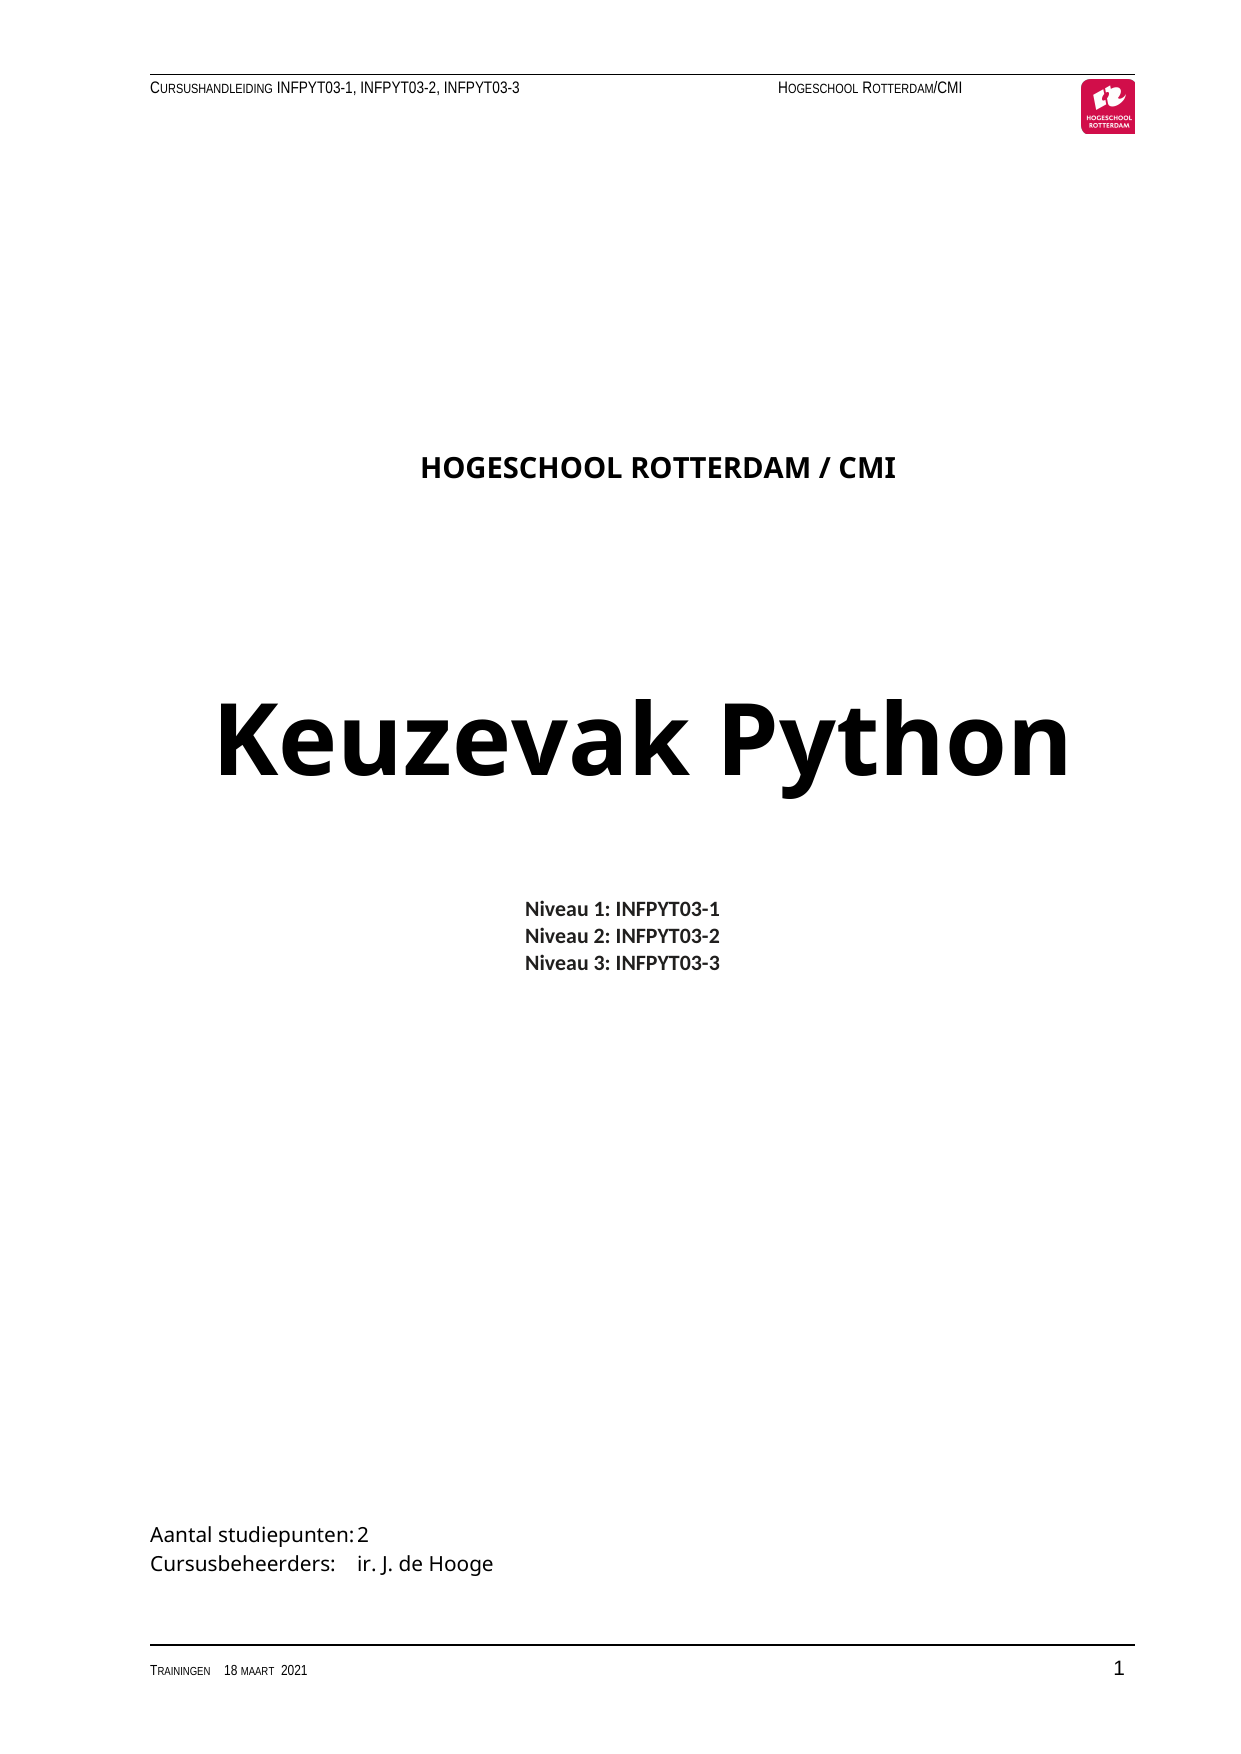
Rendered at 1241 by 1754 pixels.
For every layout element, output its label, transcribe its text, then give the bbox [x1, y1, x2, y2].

text Keuzevak Python [150, 668, 1135, 804]
text Niveau 1: INFPYT03-1 [150, 895, 1135, 922]
text Niveau 3: INFPYT03-3 [150, 949, 1135, 975]
picture [1081, 79, 1135, 134]
text Niveau 2: INFPYT03-2 [150, 922, 1135, 949]
text Cursusbeheerders: ir. J. de Hooge [150, 1549, 1135, 1577]
text Aantal studiepunten: 2 [150, 1520, 1135, 1549]
text HOGESCHOOL ROTTERDAM / CMI [150, 447, 1135, 487]
